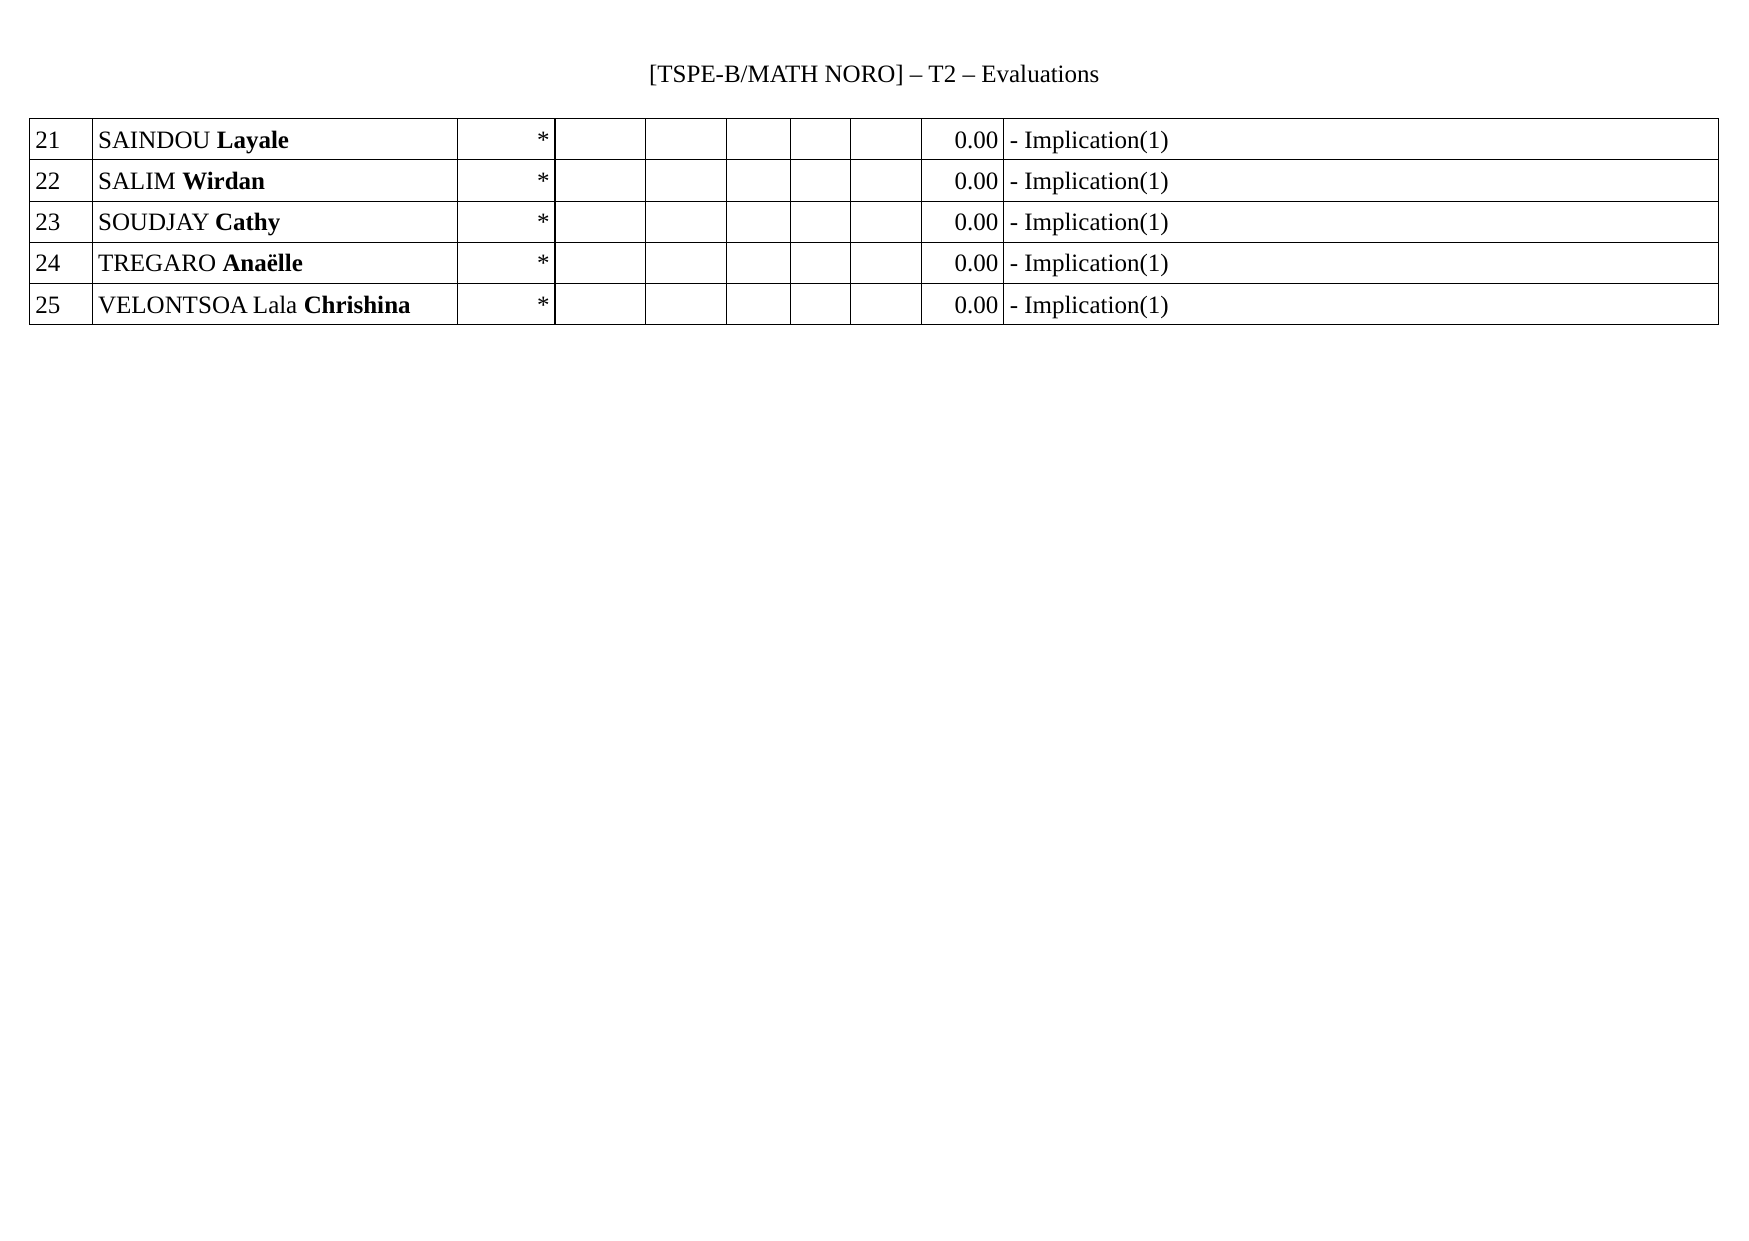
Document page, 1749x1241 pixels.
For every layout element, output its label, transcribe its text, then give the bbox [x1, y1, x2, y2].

table_cell SOUDJAY Cathy [93, 202, 457, 242]
table_cell SALIM Wirdan [93, 160, 457, 201]
table_cell [556, 160, 645, 201]
table_cell [727, 119, 790, 159]
table_cell [646, 202, 726, 242]
table_cell 25 [30, 284, 92, 324]
table_cell [851, 202, 921, 242]
table_cell - Implication(1) [1004, 160, 1718, 201]
table_cell 0,00 [922, 160, 1003, 201]
table_cell TREGARO Anaëlle [93, 243, 457, 283]
table_cell - Implication(1) [1004, 284, 1718, 324]
table_cell * [458, 202, 554, 242]
table_cell - Implication(1) [1004, 202, 1718, 242]
table_cell 0,00 [922, 119, 1003, 159]
table_cell [727, 160, 790, 201]
table_cell [727, 284, 790, 324]
table_cell 0,00 [922, 202, 1003, 242]
table_cell [791, 202, 850, 242]
table_cell [851, 243, 921, 283]
table_cell [791, 284, 850, 324]
table_cell 21 [30, 119, 92, 159]
table_cell * [458, 119, 554, 159]
table_cell [851, 284, 921, 324]
table_cell [727, 202, 790, 242]
table_cell * [458, 243, 554, 283]
table_cell [646, 119, 726, 159]
table_cell [556, 202, 645, 242]
table_cell [851, 160, 921, 201]
table_cell [851, 119, 921, 159]
table_cell * [458, 284, 554, 324]
table_cell - Implication(1) [1004, 119, 1718, 159]
table_cell [556, 284, 645, 324]
table_cell - Implication(1) [1004, 243, 1718, 283]
table_cell [727, 243, 790, 283]
table_cell 0,00 [922, 284, 1003, 324]
table_cell * [458, 160, 554, 201]
table_cell [556, 243, 645, 283]
table_cell 24 [30, 243, 92, 283]
table_cell [646, 160, 726, 201]
table_cell 23 [30, 202, 92, 242]
table_cell [556, 119, 645, 159]
table_cell [791, 119, 850, 159]
table_cell VELONTSOA Lala Chrishina [93, 284, 457, 324]
table_cell 22 [30, 160, 92, 201]
table_cell SAINDOU Layale [93, 119, 457, 159]
table_cell [791, 243, 850, 283]
table_cell [646, 284, 726, 324]
table_cell 0,00 [922, 243, 1003, 283]
table_cell [646, 243, 726, 283]
table_cell [791, 160, 850, 201]
